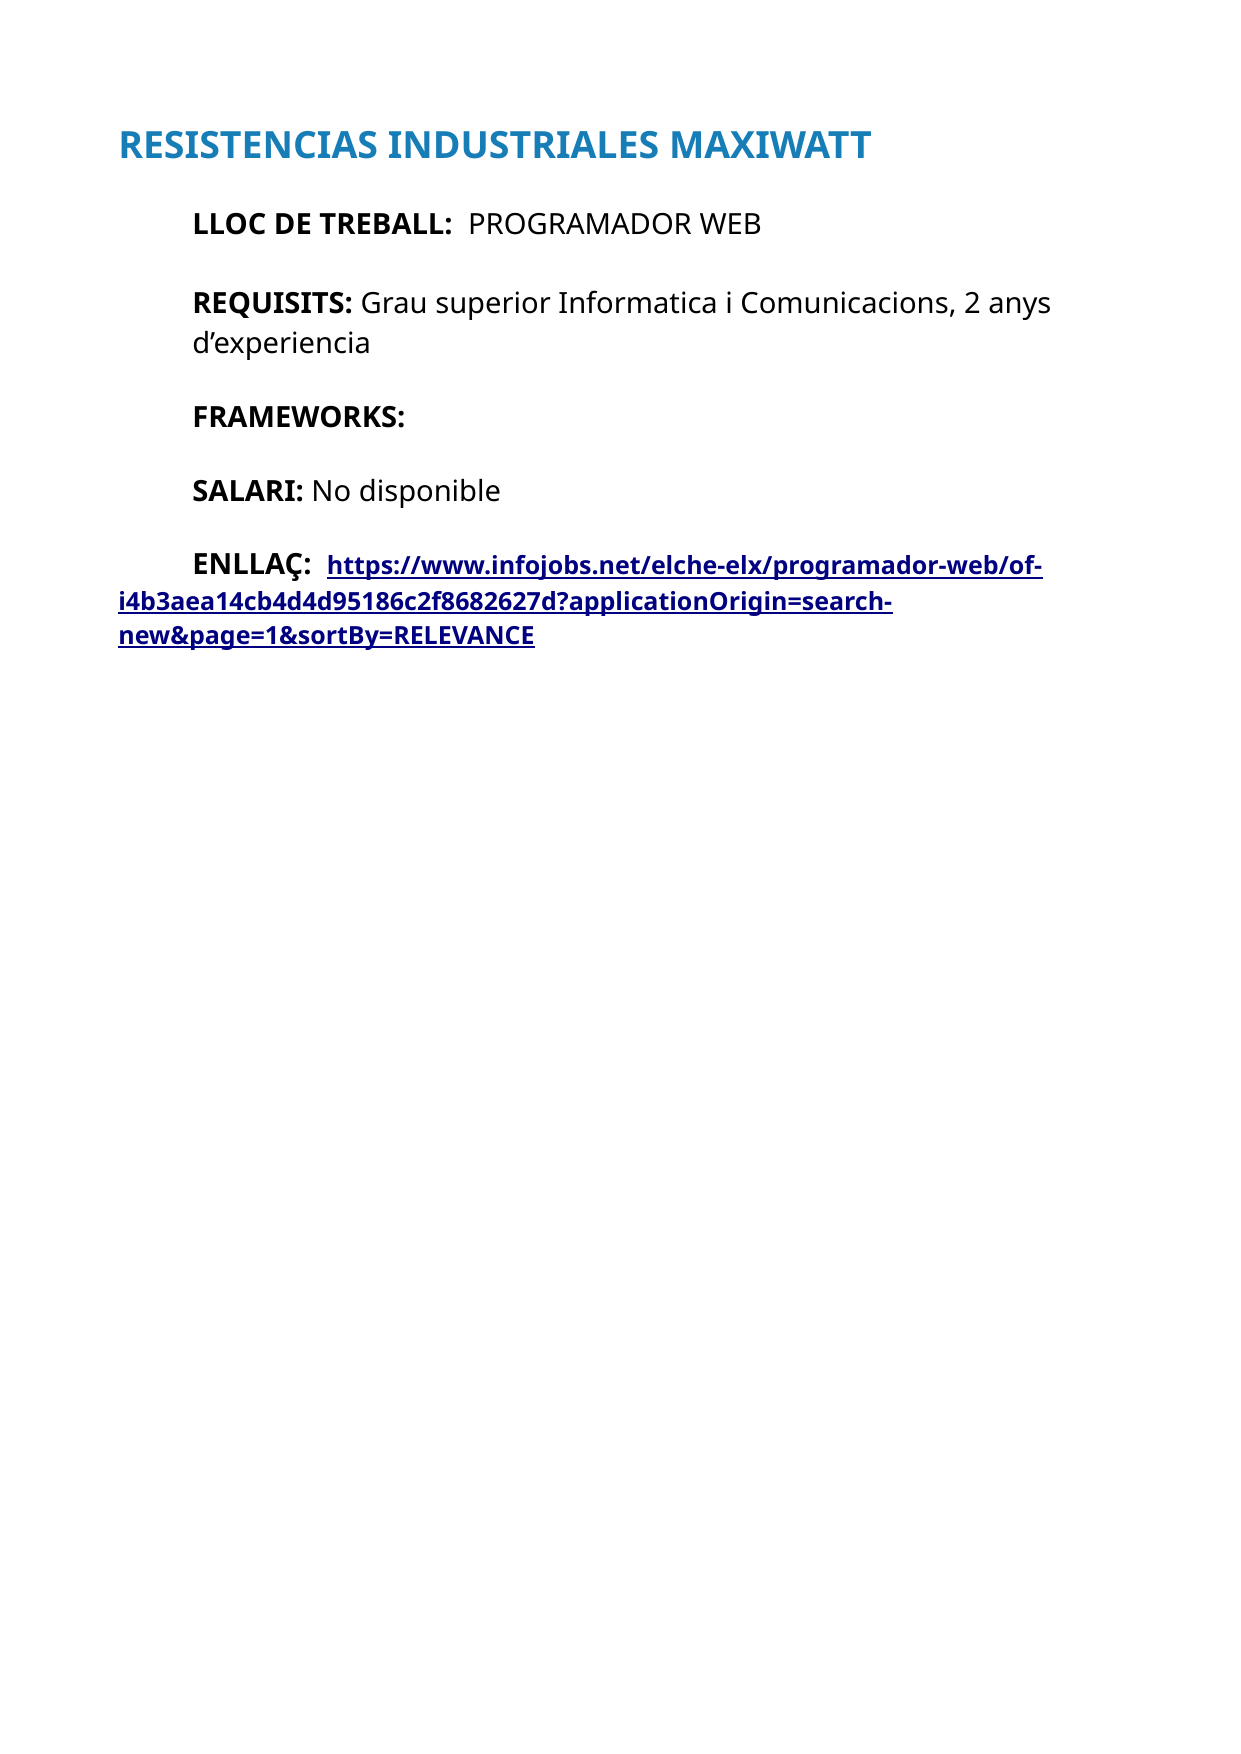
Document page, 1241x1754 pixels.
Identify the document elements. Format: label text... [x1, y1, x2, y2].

text ENLLAÇ: https://www.infojobs.net/elche-elx/programador-web/of-i4b3aea14cb4d4d95186c2f8682627d?applicationOrigin=search-new&page=1&sortBy=RELEVANCE [118, 543, 1122, 651]
text REQUISITS: Grau superior Informatica i Comunicacions, 2 anys d’experiencia [118, 283, 1122, 362]
text RESISTENCIAS INDUSTRIALES MAXIWATT [118, 118, 1122, 169]
text LLOC DE TREBALL: PROGRAMADOR WEB [118, 203, 1122, 243]
text SALARI: No disponible [118, 470, 1122, 509]
text FRAMEWORKS: [118, 396, 1122, 436]
